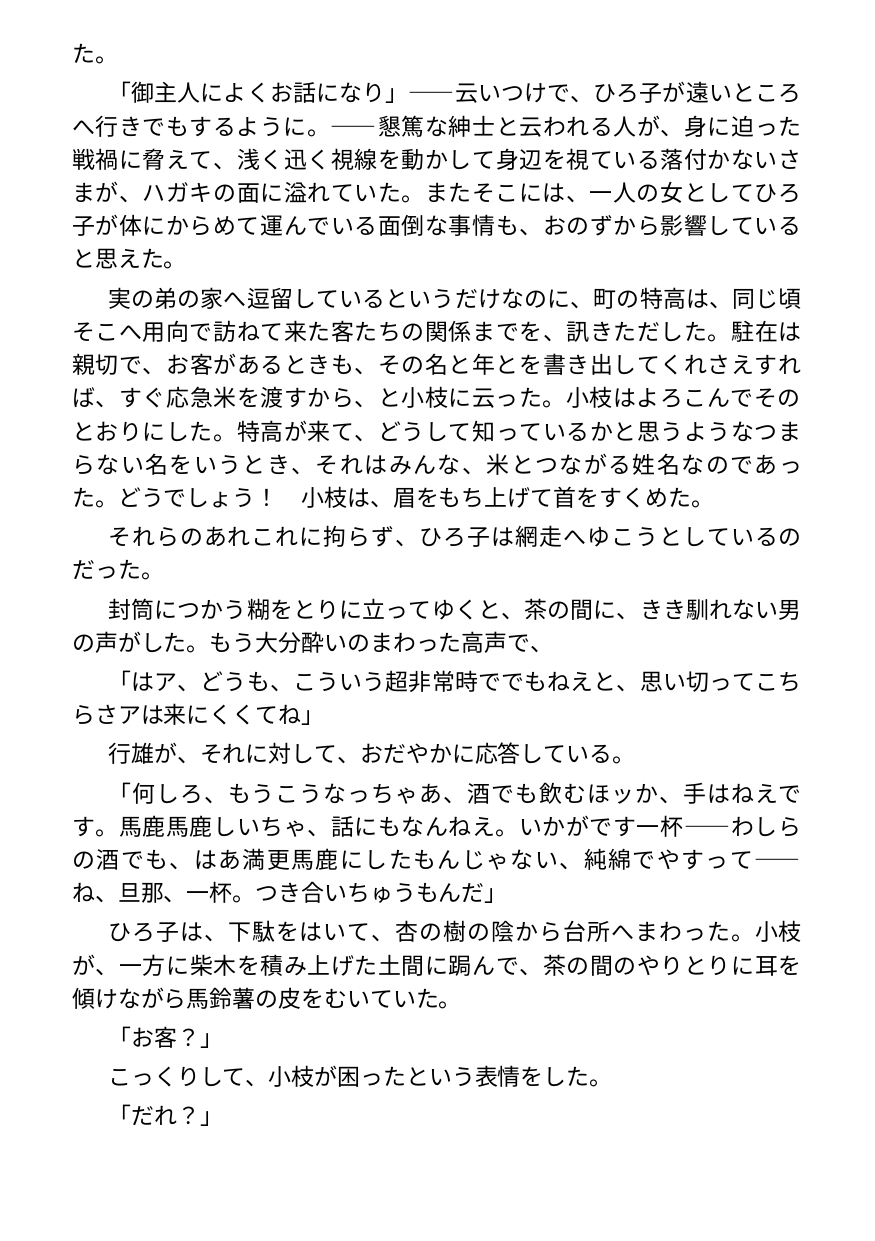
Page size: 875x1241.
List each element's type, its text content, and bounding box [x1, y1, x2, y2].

text 行雄が、それに対して、おだやかに応答している。 [72, 736, 802, 769]
text た。 [72, 36, 802, 69]
text 封筒につかう糊をとりに立ってゆくと、茶の間に、きき馴れない男の声がした。もう大分酔いのまわった高声で、 [72, 591, 802, 658]
text 「お客？」 [72, 1020, 802, 1053]
text 「だれ？」 [72, 1098, 802, 1131]
text 実の弟の家へ逗留しているというだけなのに、町の特高は、同じ頃そこへ用向で訪ねて来た客たちの関係までを、訊きただした。駐在は親切で、お客があるときも、その名と年とを書き出してくれさえすれば、すぐ応急米を渡すから、と小枝に云った。小枝はよろこんでそのとおりにした。特高が来て、どうして知っているかと思うようなつまらない名をいうとき、それはみんな、米とつながる姓名なのであった。どうでしょう！ 小枝は、眉をもち上げて首をすくめた。 [72, 281, 802, 513]
text 「御主人によくお話になり」――云いつけで、ひろ子が遠いところへ行きでもするように。――懇篤な紳士と云われる人が、身に迫った戦禍に脅えて、浅く迅く視線を動かして身辺を視ている落付かないさまが、ハガキの面に溢れていた。またそこには、一人の女としてひろ子が体にからめて運んでいる面倒な事情も、おのずから影響していると思えた。 [72, 75, 802, 274]
text それらのあれこれに拘らず、ひろ子は網走へゆこうとしているのだった。 [72, 519, 802, 586]
text 「はア、どうも、こういう超非常時ででもねえと、思い切ってこちらさアは来にくくてね」 [72, 664, 802, 730]
text ひろ子は、下駄をはいて、杏の樹の陰から台所へまわった。小枝が、一方に柴木を積み上げた土間に跼んで、茶の間のやりとりに耳を傾けながら馬鈴薯の皮をむいていた。 [72, 914, 802, 1014]
text 「何しろ、もうこうなっちゃあ、酒でも飲むほッか、手はねえです。馬鹿馬鹿しいちゃ、話にもなんねえ。いかがです一杯――わしらの酒でも、はあ満更馬鹿にしたもんじゃない、純綿でやすって――ね、旦那、一杯。つき合いちゅうもんだ」 [72, 775, 802, 908]
text こっくりして、小枝が困ったという表情をした。 [72, 1059, 802, 1092]
